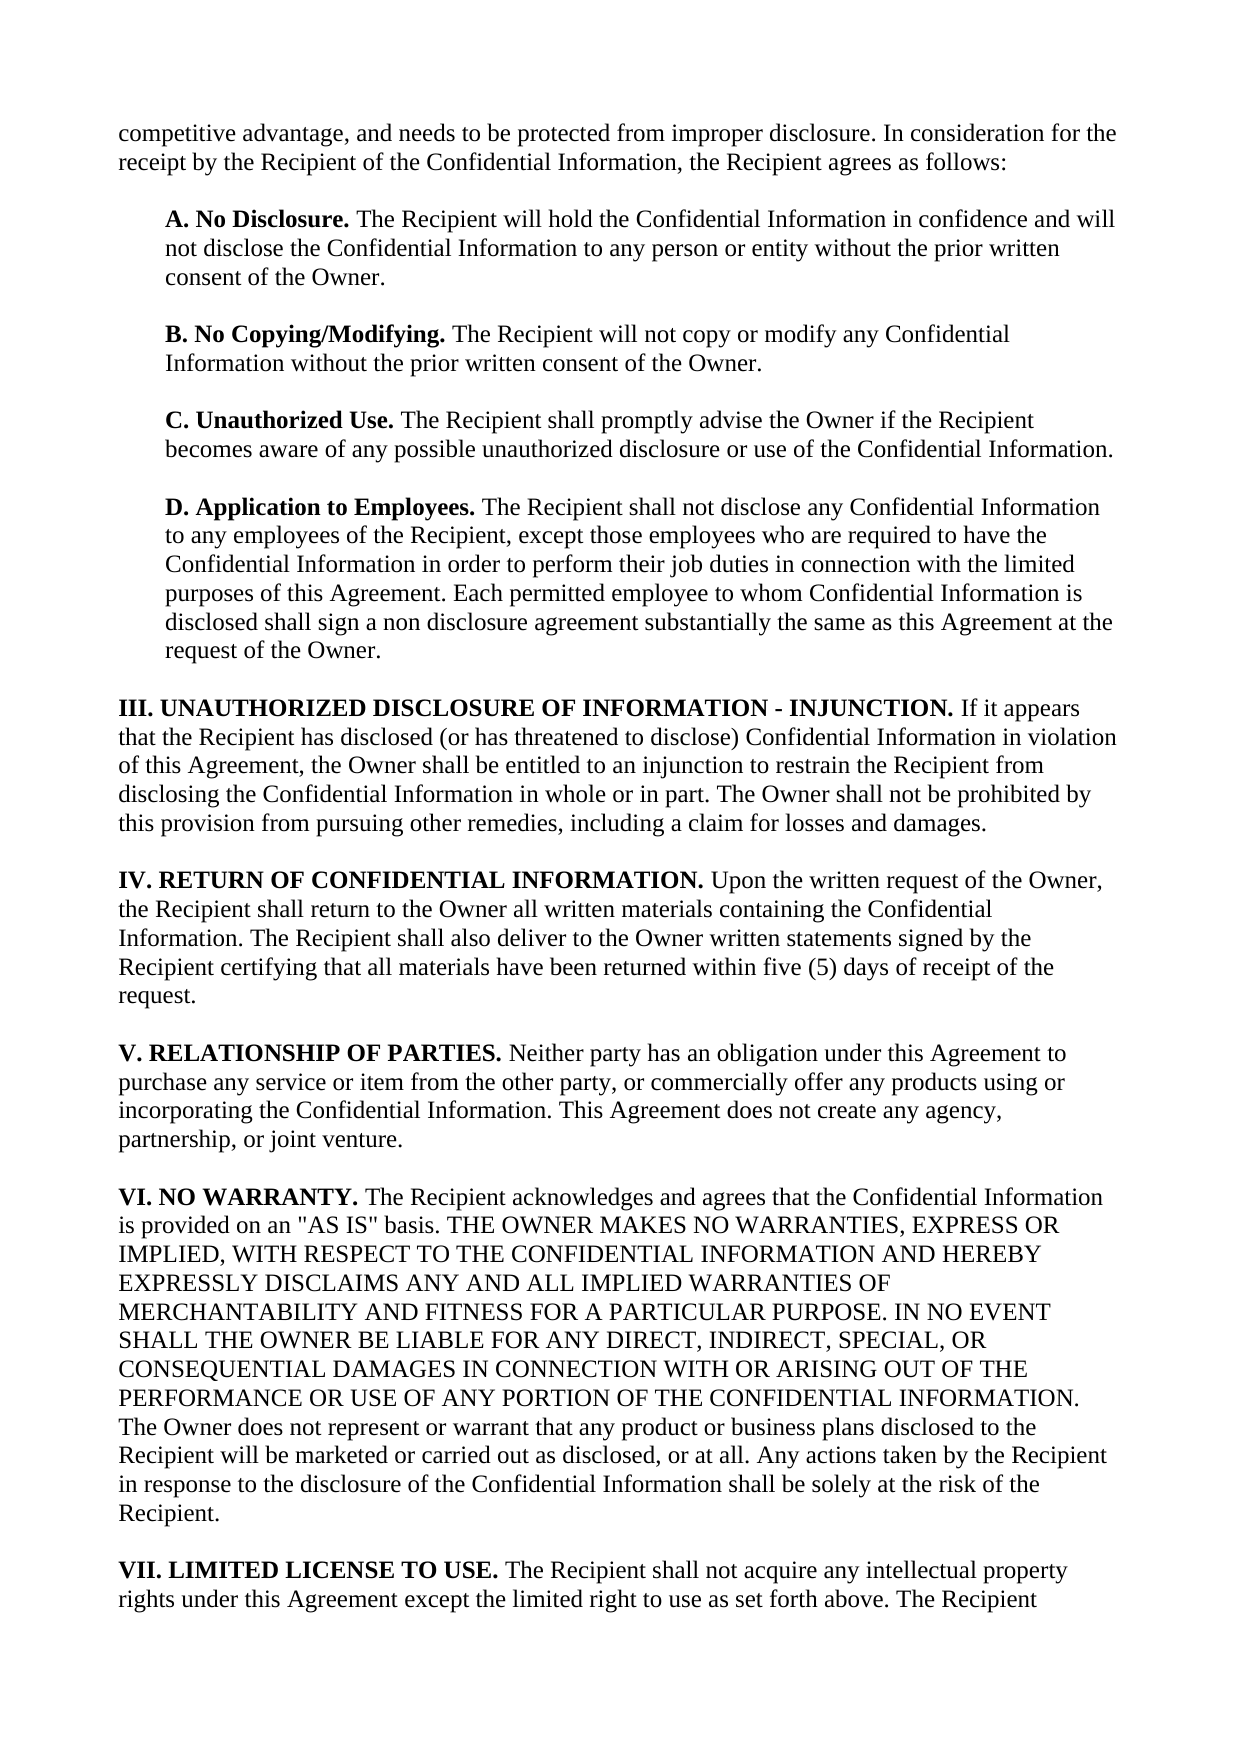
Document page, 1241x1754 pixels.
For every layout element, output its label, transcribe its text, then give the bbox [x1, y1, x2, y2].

text IV. RETURN OF CONFIDENTIAL INFORMATION. Upon the written request of the Owner, the Recipient shall return to the Owner all written materials containing the Confidential Information. The Recipient shall also deliver to the Owner written statements signed by the Recipient certifying that all materials have been returned within five (5) days of receipt of the request. [118, 866, 1122, 1009]
text competitive advantage, and needs to be protected from improper disclosure. In consideration for the receipt by the Recipient of the Confidential Information, the Recipient agrees as follows: [118, 118, 1122, 176]
text V. RELATIONSHIP OF PARTIES. Neither party has an obligation under this Agreement to purchase any service or item from the other party, or commercially offer any products using or incorporating the Confidential Information. This Agreement does not create any agency, partnership, or joint venture. [118, 1038, 1122, 1153]
text D. Application to Employees. The Recipient shall not disclose any Confidential Information to any employees of the Recipient, except those employees who are required to have the Confidential Information in order to perform their job duties in connection with the limited purposes of this Agreement. Each permitted employee to whom Confidential Information is disclosed shall sign a non disclosure agreement substantially the same as this Agreement at the request of the Owner. [165, 492, 1122, 664]
text B. No Copying/Modifying. The Recipient will not copy or modify any Confidential Information without the prior written consent of the Owner. [165, 319, 1122, 377]
text III. UNAUTHORIZED DISCLOSURE OF INFORMATION - INJUNCTION. If it appears that the Recipient has disclosed (or has threatened to disclose) Confidential Information in violation of this Agreement, the Owner shall be entitled to an injunction to restrain the Recipient from disclosing the Confidential Information in whole or in part. The Owner shall not be prohibited by this provision from pursuing other remedies, including a claim for losses and damages. [118, 693, 1122, 837]
text VI. NO WARRANTY. The Recipient acknowledges and agrees that the Confidential Information is provided on an "AS IS" basis. THE OWNER MAKES NO WARRANTIES, EXPRESS OR IMPLIED, WITH RESPECT TO THE CONFIDENTIAL INFORMATION AND HEREBY EXPRESSLY DISCLAIMS ANY AND ALL IMPLIED WARRANTIES OF MERCHANTABILITY AND FITNESS FOR A PARTICULAR PURPOSE. IN NO EVENT SHALL THE OWNER BE LIABLE FOR ANY DIRECT, INDIRECT, SPECIAL, OR CONSEQUENTIAL DAMAGES IN CONNECTION WITH OR ARISING OUT OF THE PERFORMANCE OR USE OF ANY PORTION OF THE CONFIDENTIAL INFORMATION. The Owner does not represent or warrant that any product or business plans disclosed to the Recipient will be marketed or carried out as disclosed, or at all. Any actions taken by the Recipient in response to the disclosure of the Confidential Information shall be solely at the risk of the Recipient. [118, 1182, 1122, 1527]
text A. No Disclosure. The Recipient will hold the Confidential Information in confidence and will not disclose the Confidential Information to any person or entity without the prior written consent of the Owner. [165, 204, 1122, 291]
text C. Unauthorized Use. The Recipient shall promptly advise the Owner if the Recipient becomes aware of any possible unauthorized disclosure or use of the Confidential Information. [165, 406, 1122, 463]
text VII. LIMITED LICENSE TO USE. The Recipient shall not acquire any intellectual property rights under this Agreement except the limited right to use as set forth above. The Recipient [118, 1556, 1122, 1613]
